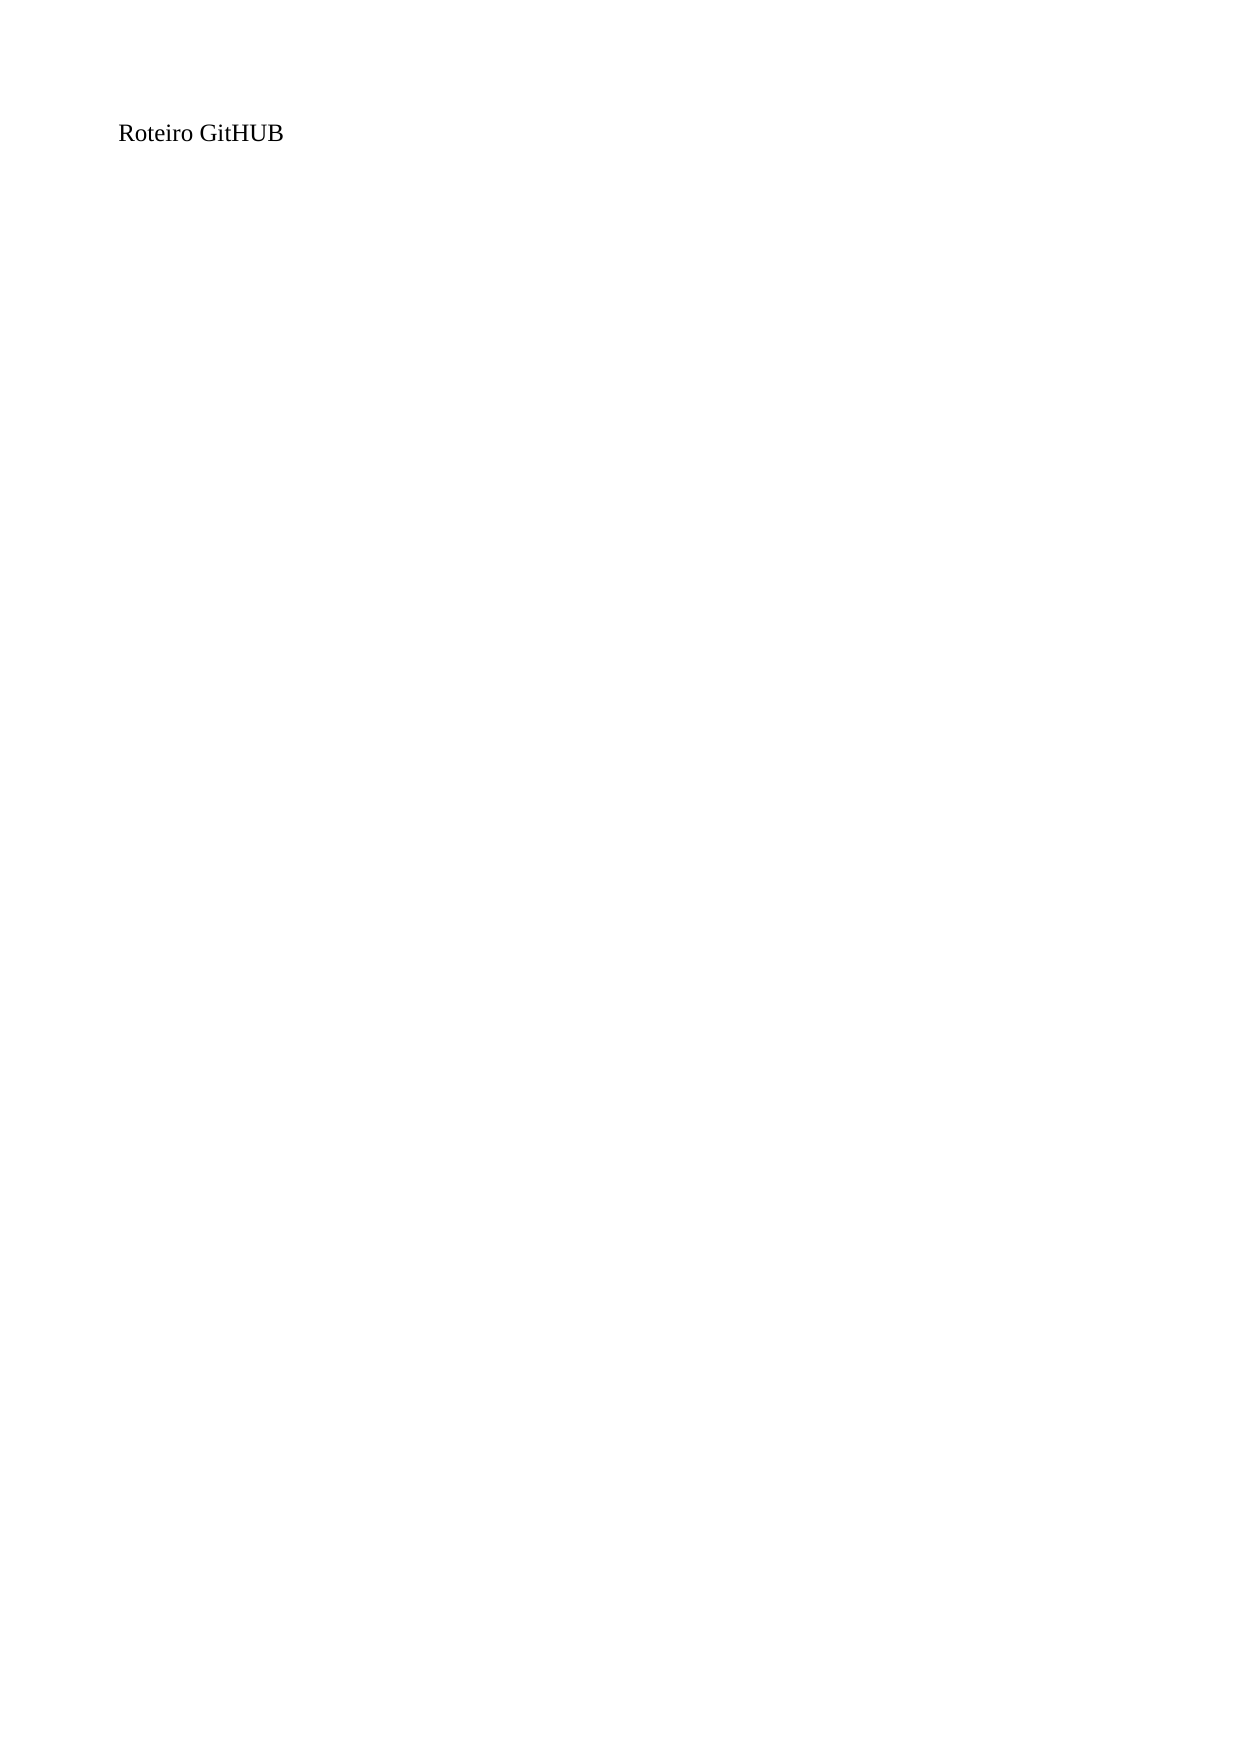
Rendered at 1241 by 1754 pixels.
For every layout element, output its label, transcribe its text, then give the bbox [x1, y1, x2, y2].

text Roteiro GitHUB [118, 118, 1122, 147]
